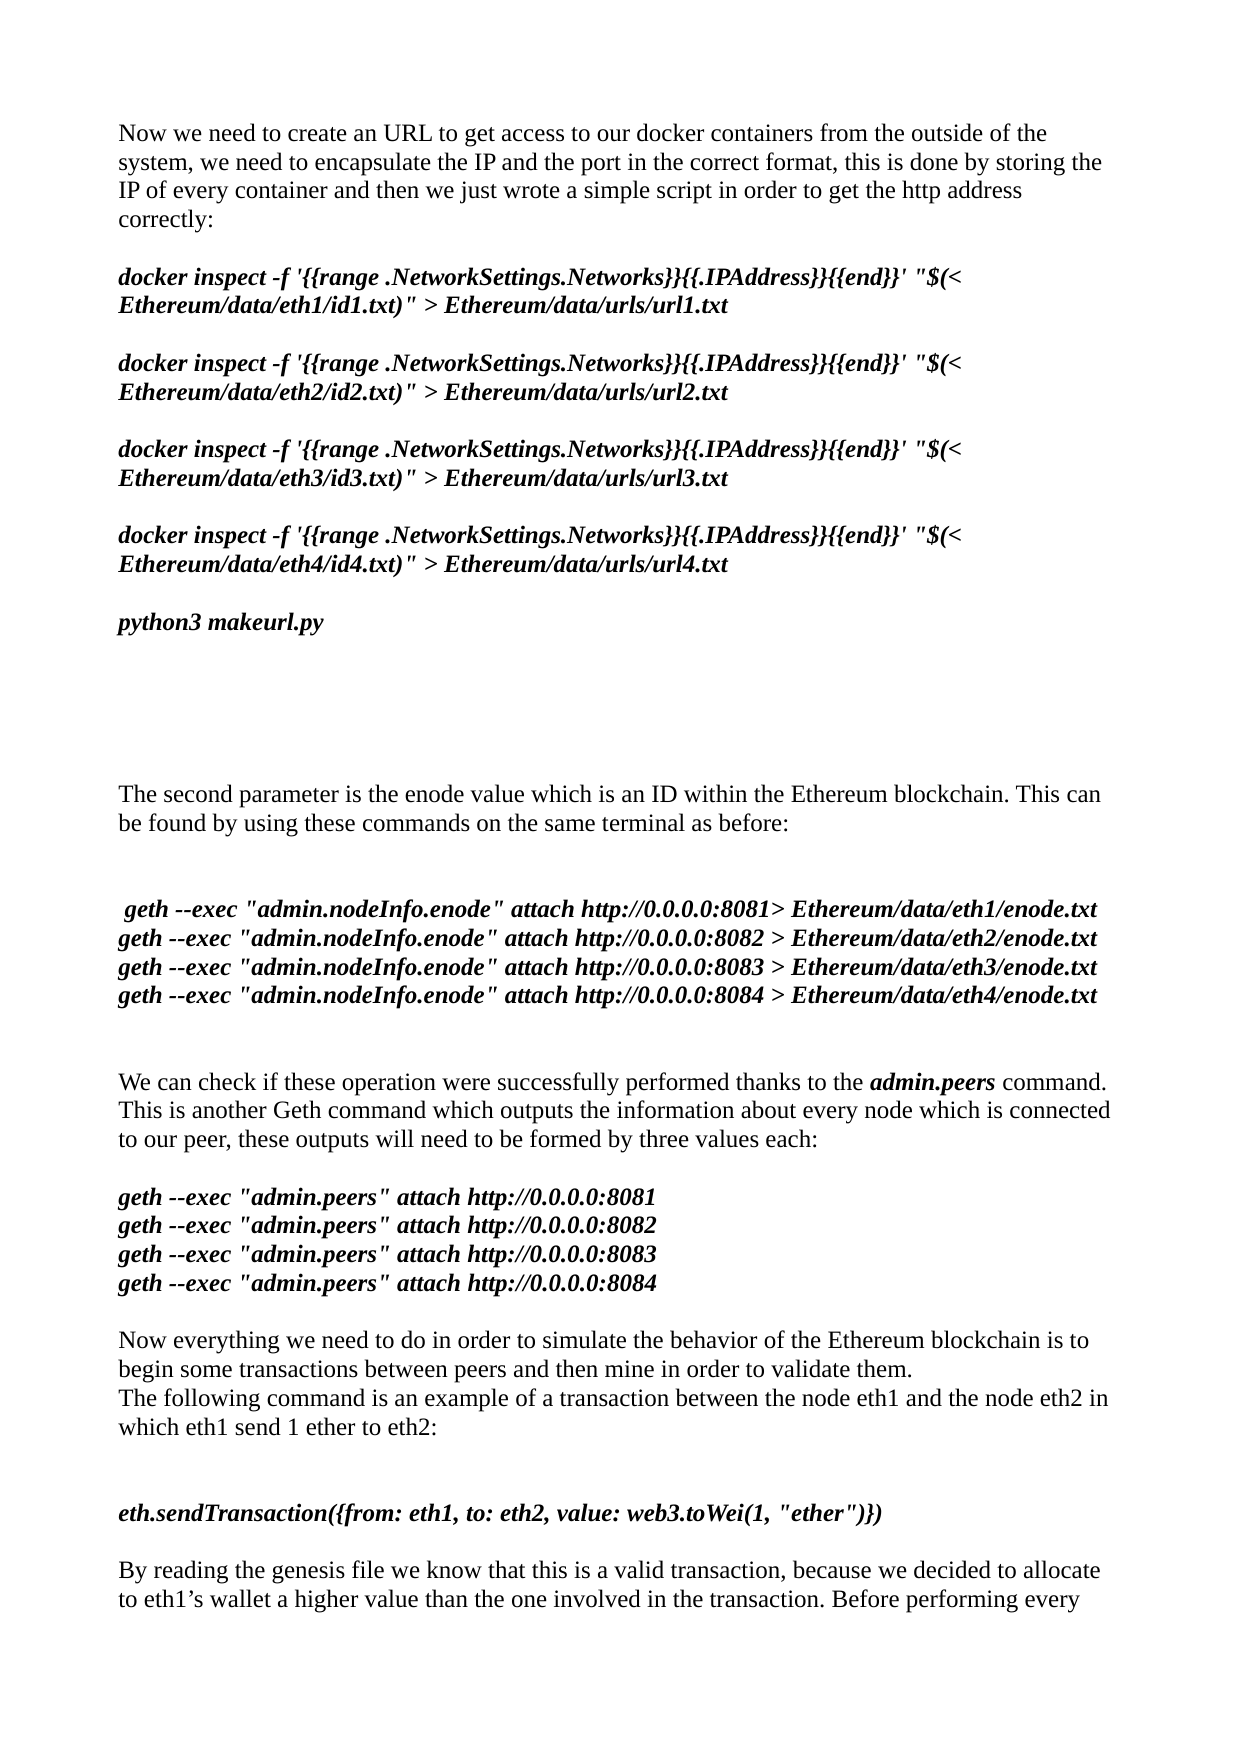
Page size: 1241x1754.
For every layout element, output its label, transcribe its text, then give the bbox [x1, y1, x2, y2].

text geth --exec "admin.peers" attach http://0.0.0.0:8083 [118, 1239, 1122, 1268]
text geth --exec "admin.nodeInfo.enode" attach http://0.0.0.0:8083 > Ethereum/data/eth3/enode.txt [118, 952, 1122, 981]
text docker inspect -f '{{range .NetworkSettings.Networks}}{{.IPAddress}}{{end}}' "$(< Ethereum/data/eth3/id3.txt)" > Ethereum/data/urls/url3.txt [118, 434, 1122, 492]
text docker inspect -f '{{range .NetworkSettings.Networks}}{{.IPAddress}}{{end}}' "$(< Ethereum/data/eth4/id4.txt)" > Ethereum/data/urls/url4.txt [118, 521, 1122, 578]
text eth.sendTransaction({from: eth1, to: eth2, value: web3.toWei(1, "ether")}) [118, 1498, 1122, 1527]
text This is another Geth command which outputs the information about every node which is connected to our peer, these outputs will need to be formed by three values each: [118, 1096, 1122, 1153]
text Now everything we need to do in order to simulate the behavior of the Ethereum blockchain is to begin some transactions between peers and then mine in order to validate them. [118, 1326, 1122, 1383]
text docker inspect -f '{{range .NetworkSettings.Networks}}{{.IPAddress}}{{end}}' "$(< Ethereum/data/eth1/id1.txt)" > Ethereum/data/urls/url1.txt [118, 262, 1122, 319]
text geth --exec "admin.peers" attach http://0.0.0.0:8084 [118, 1268, 1122, 1297]
text python3 makeurl.py [118, 607, 1122, 636]
text We can check if these operation were successfully performed thanks to the admin.peers command. [118, 1067, 1122, 1096]
text The following command is an example of a transaction between the node eth1 and the node eth2 in which eth1 send 1 ether to eth2: [118, 1383, 1122, 1441]
text geth --exec "admin.nodeInfo.enode" attach http://0.0.0.0:8081> Ethereum/data/eth1/enode.txt [118, 894, 1122, 923]
text By reading the genesis file we know that this is a valid transaction, because we decided to allocate to eth1’s wallet a higher value than the one involved in the transaction. Before performing every [118, 1556, 1122, 1613]
text docker inspect -f '{{range .NetworkSettings.Networks}}{{.IPAddress}}{{end}}' "$(< Ethereum/data/eth2/id2.txt)" > Ethereum/data/urls/url2.txt [118, 348, 1122, 406]
text geth --exec "admin.peers" attach http://0.0.0.0:8082 [118, 1211, 1122, 1239]
text The second parameter is the enode value which is an ID within the Ethereum blockchain. This can be found by using these commands on the same terminal as before: [118, 779, 1122, 837]
text Now we need to create an URL to get access to our docker containers from the outside of the system, we need to encapsulate the IP and the port in the correct format, this is done by storing the IP of every container and then we just wrote a simple script in order to get the http address correctly: [118, 118, 1122, 233]
text geth --exec "admin.nodeInfo.enode" attach http://0.0.0.0:8084 > Ethereum/data/eth4/enode.txt [118, 981, 1122, 1009]
text geth --exec "admin.nodeInfo.enode" attach http://0.0.0.0:8082 > Ethereum/data/eth2/enode.txt [118, 923, 1122, 952]
text geth --exec "admin.peers" attach http://0.0.0.0:8081 [118, 1182, 1122, 1211]
